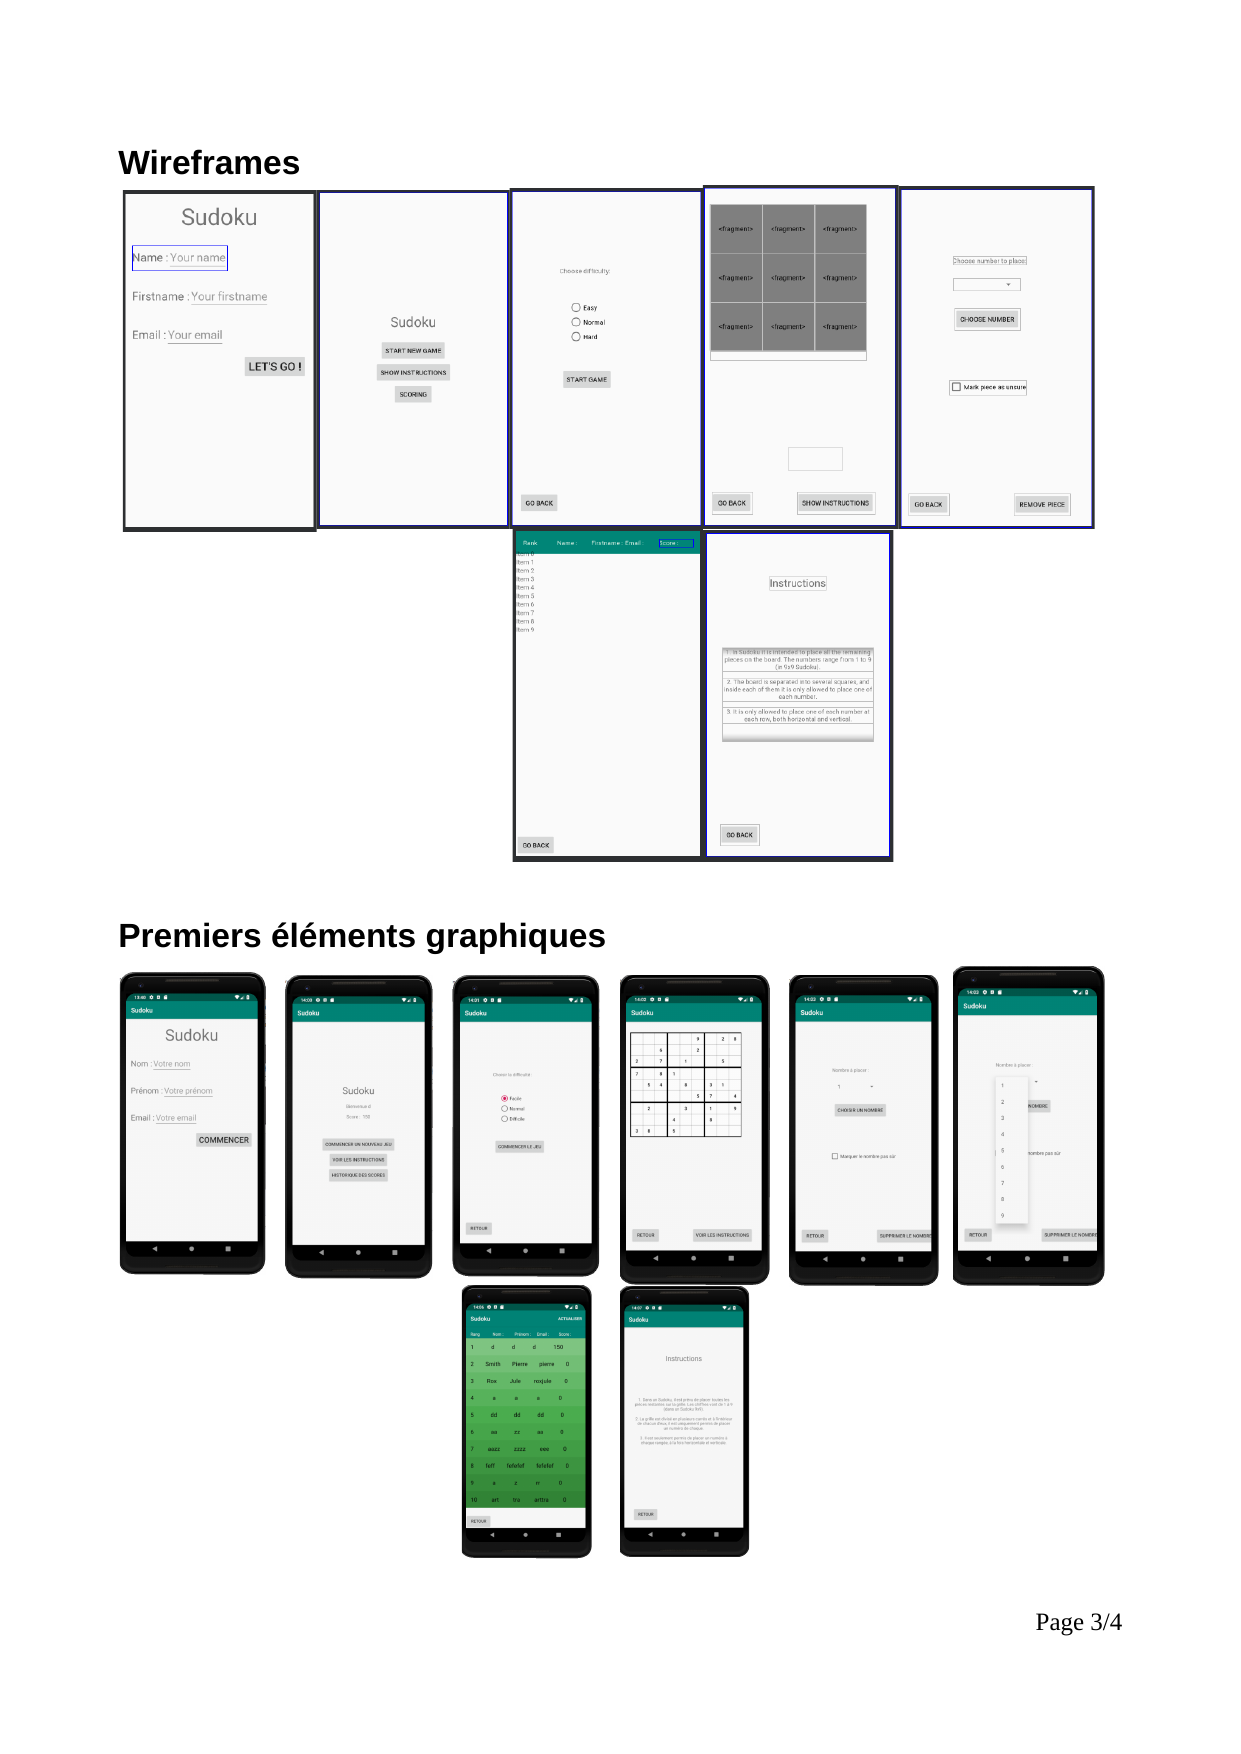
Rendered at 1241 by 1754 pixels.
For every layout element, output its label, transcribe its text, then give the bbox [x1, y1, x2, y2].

subtitle Premiers éléments graphiques [118, 916, 1122, 954]
picture [452, 975, 600, 1278]
picture [122, 185, 1095, 862]
picture [953, 966, 1105, 1286]
picture [119, 971, 266, 1275]
picture [461, 1285, 592, 1559]
picture [620, 975, 770, 1557]
subtitle Wireframes [118, 143, 1122, 182]
picture [285, 975, 433, 1280]
picture [789, 975, 939, 1287]
